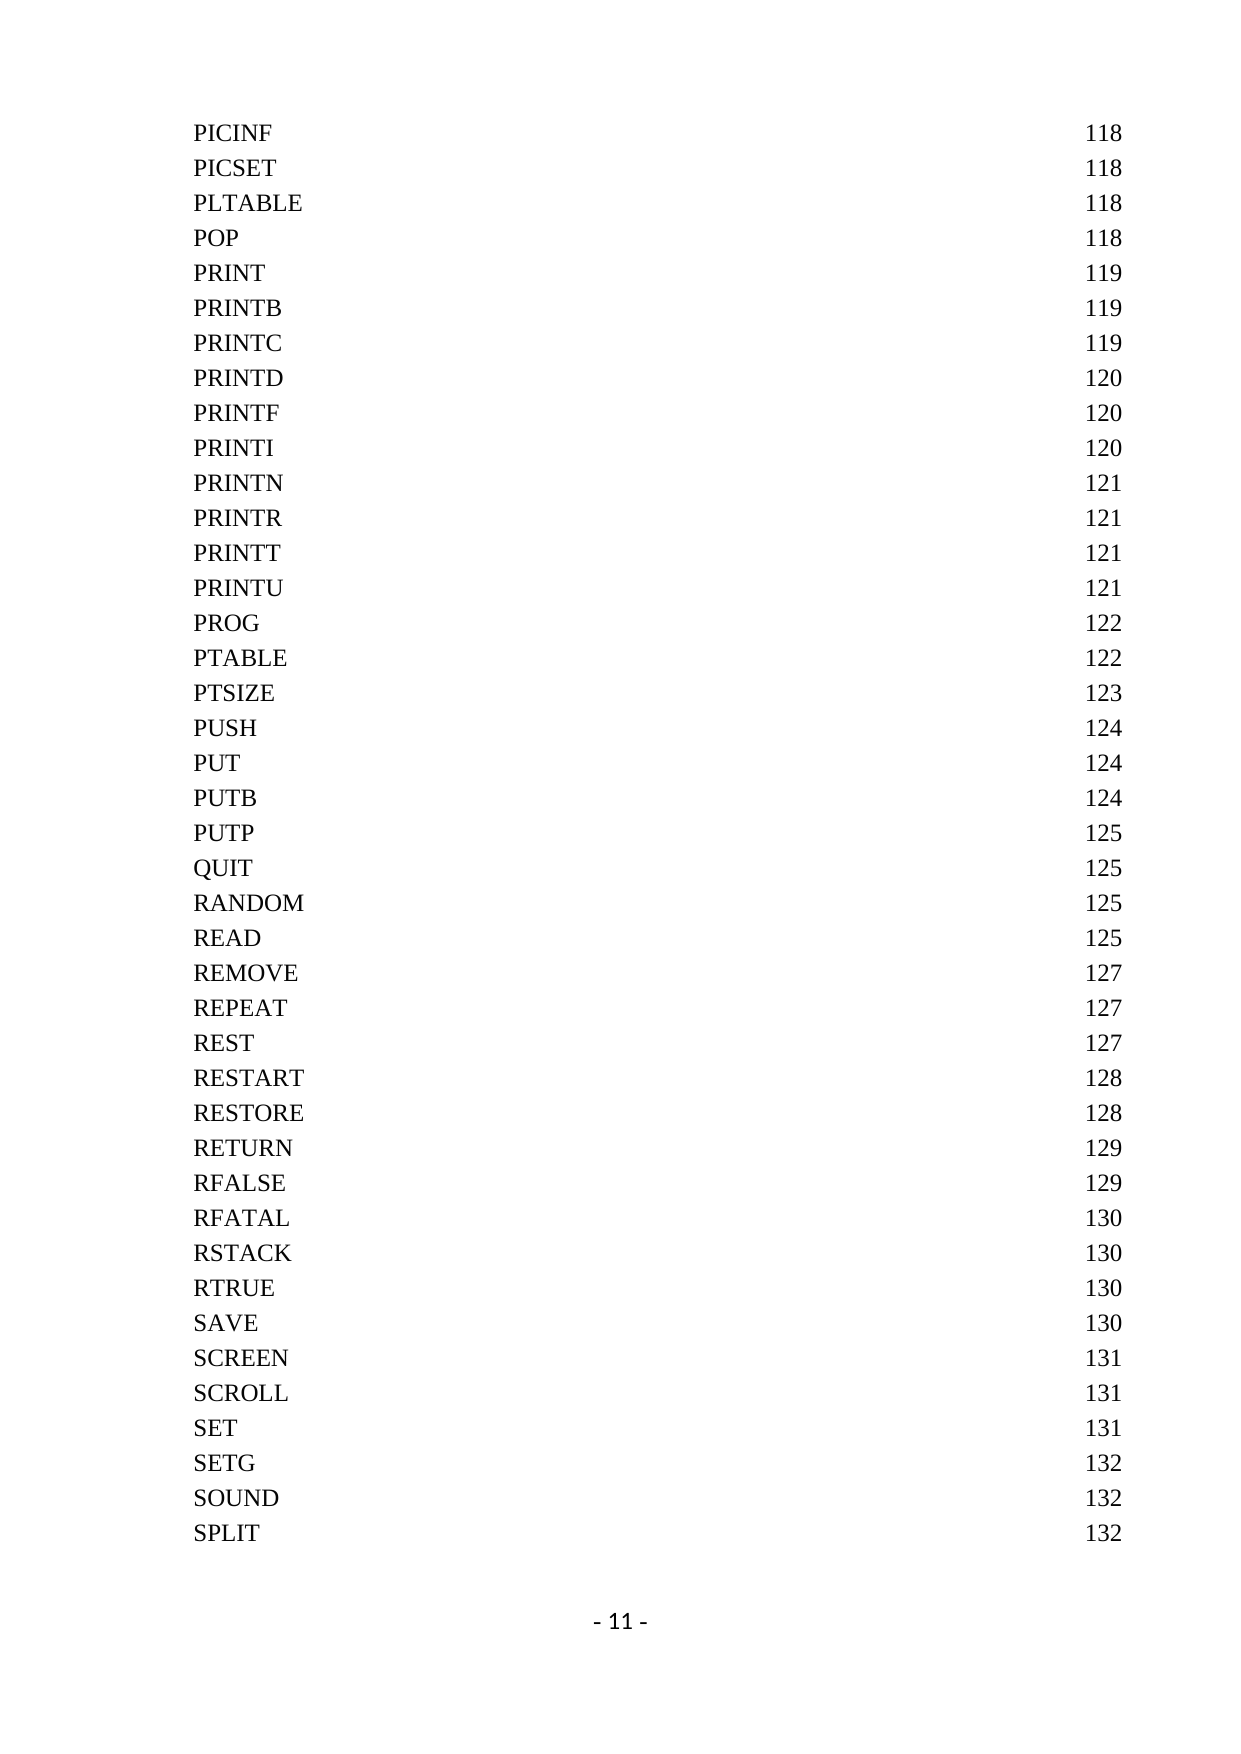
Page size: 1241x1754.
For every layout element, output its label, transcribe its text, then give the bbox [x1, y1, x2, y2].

text PLTABLE 118 [193, 188, 1122, 217]
text PICINF 118 [193, 118, 1122, 147]
text PRINTD 120 [193, 363, 1122, 392]
text PTABLE 122 [193, 643, 1122, 672]
text PRINTR 121 [193, 503, 1122, 532]
text PUTB 124 [193, 783, 1122, 812]
text SAVE 130 [193, 1308, 1122, 1337]
text PRINTF 120 [193, 398, 1122, 427]
text PICSET 118 [193, 153, 1122, 182]
text PTSIZE 123 [193, 678, 1122, 707]
text PUTP 125 [193, 818, 1122, 847]
text REST 127 [193, 1028, 1122, 1057]
text RFALSE 129 [193, 1168, 1122, 1197]
text REPEAT 127 [193, 993, 1122, 1022]
text PUT 124 [193, 748, 1122, 777]
text SOUND 132 [193, 1483, 1122, 1512]
text PRINTN 121 [193, 468, 1122, 497]
text SETG 132 [193, 1448, 1122, 1477]
text RTRUE 130 [193, 1273, 1122, 1302]
text RETURN 129 [193, 1133, 1122, 1162]
text PRINTI 120 [193, 433, 1122, 462]
text SET 131 [193, 1413, 1122, 1442]
text RESTART 128 [193, 1063, 1122, 1092]
text SCROLL 131 [193, 1378, 1122, 1407]
text PRINTC 119 [193, 328, 1122, 357]
text POP 118 [193, 223, 1122, 252]
text SPLIT 132 [193, 1518, 1122, 1547]
text RESTORE 128 [193, 1098, 1122, 1127]
text PRINTU 121 [193, 573, 1122, 602]
text PRINTT 121 [193, 538, 1122, 567]
text SCREEN 131 [193, 1343, 1122, 1372]
text PRINTB 119 [193, 293, 1122, 322]
text QUIT 125 [193, 853, 1122, 882]
text RSTACK 130 [193, 1238, 1122, 1267]
text PUSH 124 [193, 713, 1122, 742]
text RFATAL 130 [193, 1203, 1122, 1232]
text READ 125 [193, 923, 1122, 952]
text PRINT 119 [193, 258, 1122, 287]
text REMOVE 127 [193, 958, 1122, 987]
text RANDOM 125 [193, 888, 1122, 917]
text PROG 122 [193, 608, 1122, 637]
